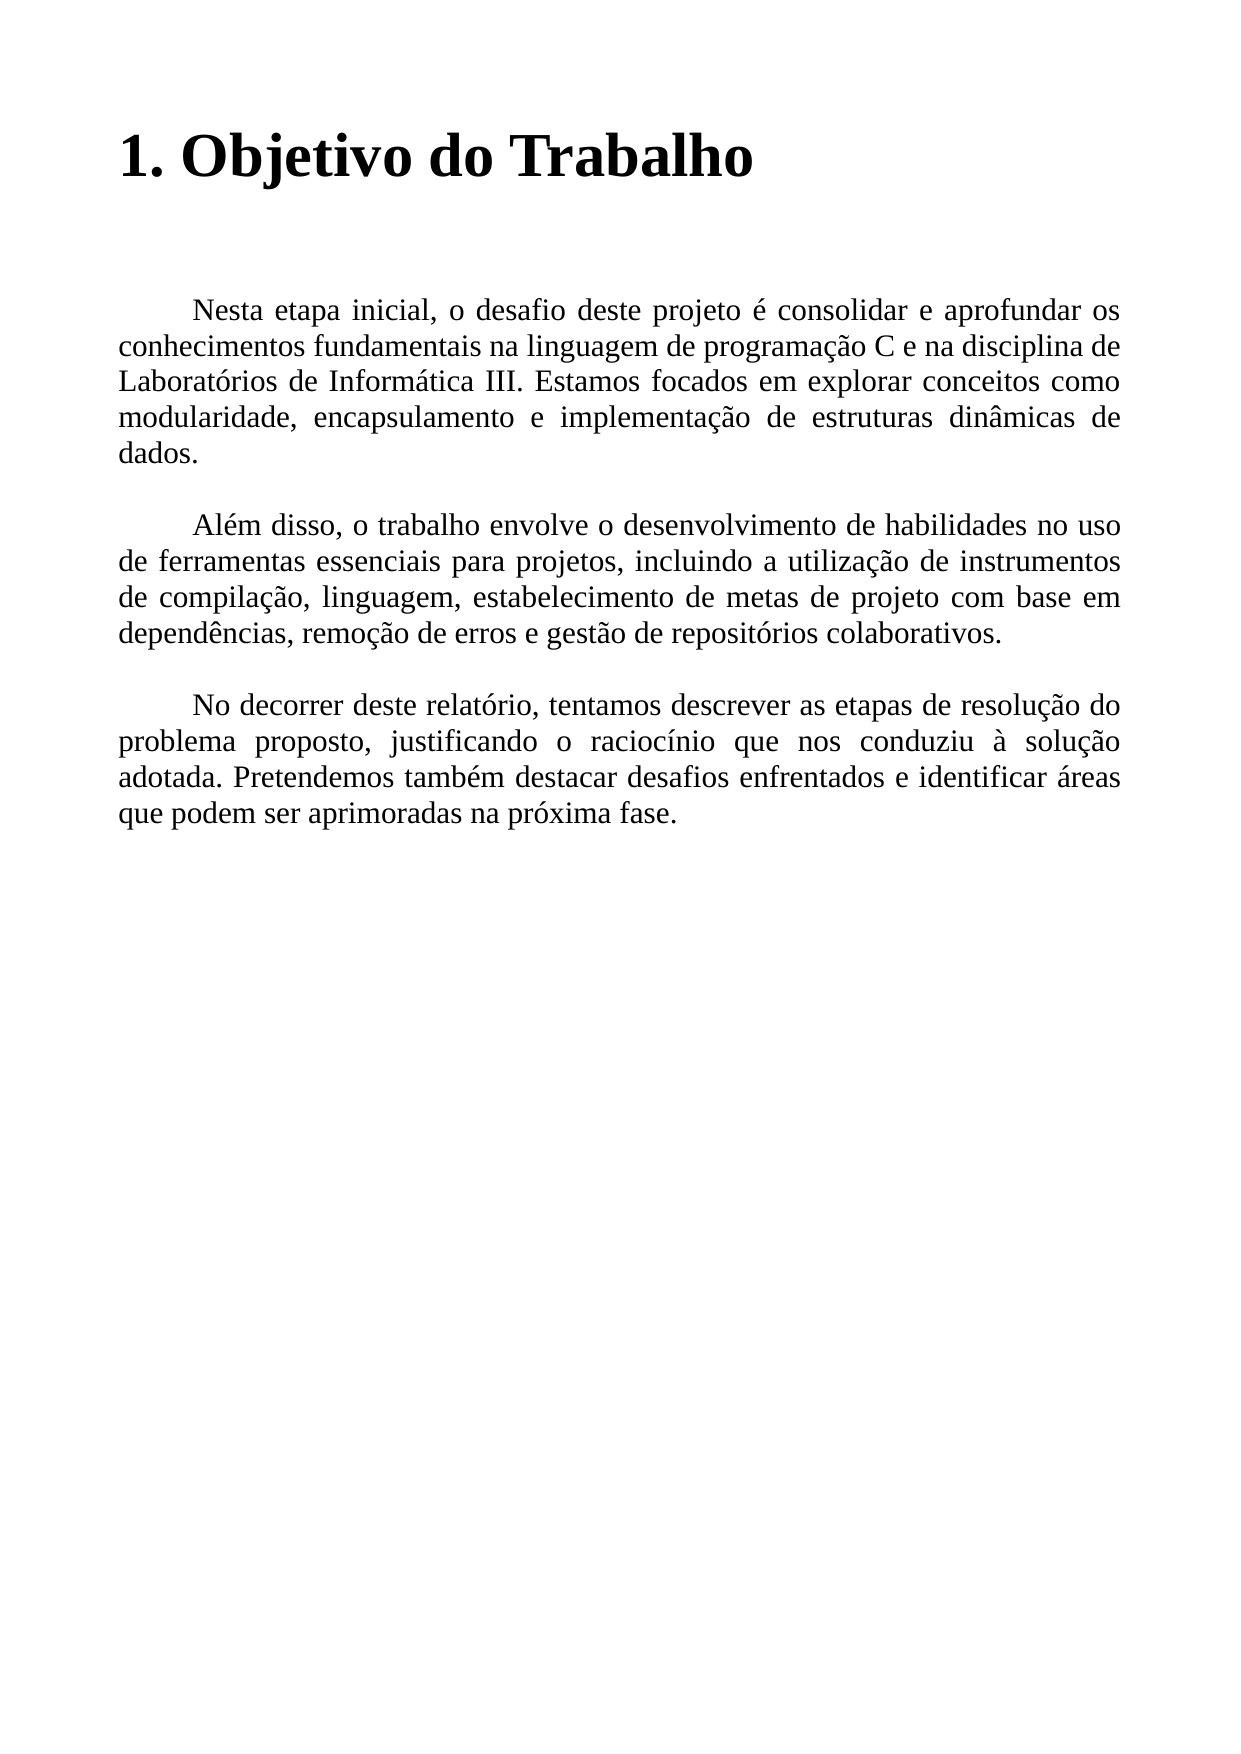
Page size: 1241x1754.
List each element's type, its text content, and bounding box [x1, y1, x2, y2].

text Além disso, o trabalho envolve o desenvolvimento de habilidades no uso de ferramentas essenciais para projetos, incluindo a utilização de instrumentos de compilação, linguagem, estabelecimento de metas de projeto com base em dependências, remoção de erros e gestão de repositórios colaborativos. [118, 506, 1122, 650]
text 1. Objetivo do Trabalho [118, 118, 1122, 190]
text Nesta etapa inicial, o desafio deste projeto é consolidar e aprofundar os conhecimentos fundamentais na linguagem de programação C e na disciplina de Laboratórios de Informática III. Estamos focados em explorar conceitos como modularidade, encapsulamento e implementação de estruturas dinâmicas de dados. [118, 291, 1122, 471]
text No decorrer deste relatório, tentamos descrever as etapas de resolução do problema proposto, justificando o raciocínio que nos conduziu à solução adotada. Pretendemos também destacar desafios enfrentados e identificar áreas que podem ser aprimoradas na próxima fase. [118, 686, 1122, 830]
